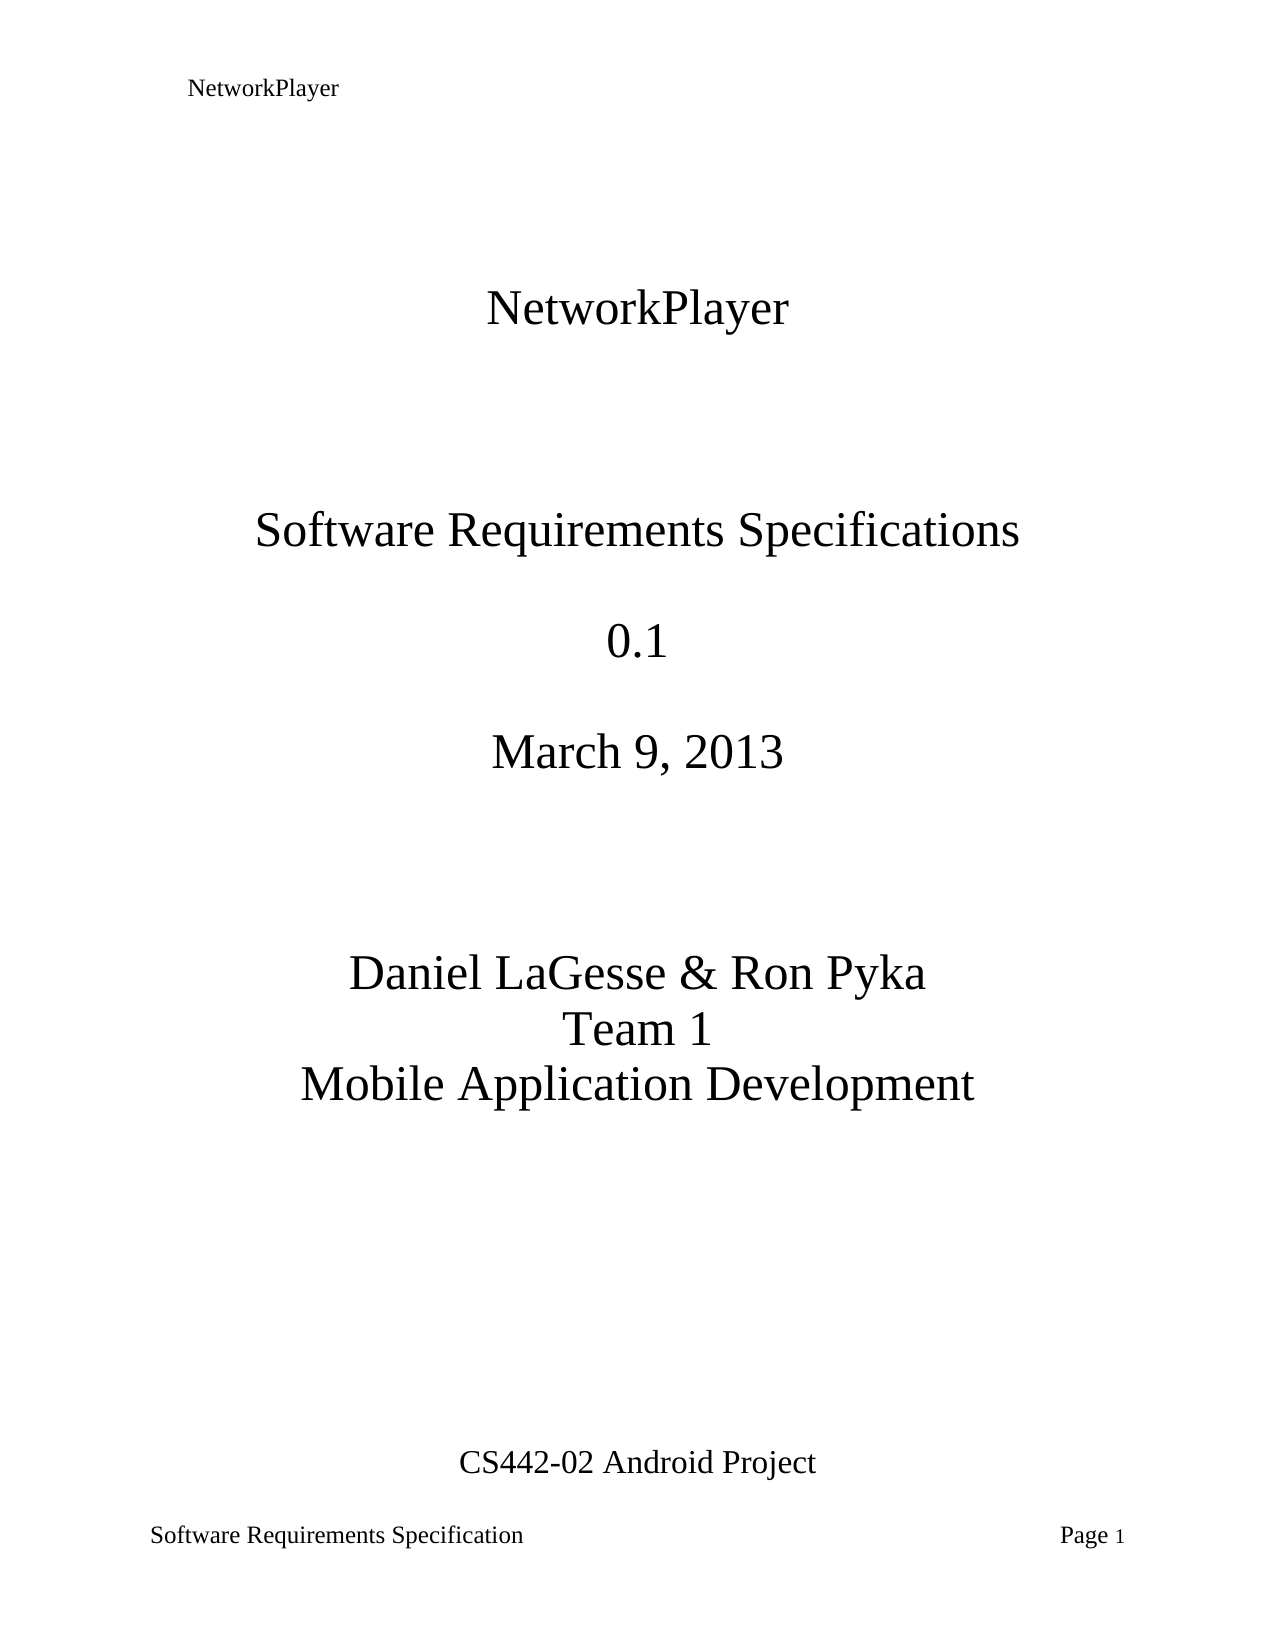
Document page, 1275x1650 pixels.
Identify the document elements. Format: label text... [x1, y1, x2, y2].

text Team 1 [150, 1001, 1125, 1056]
text March 9, 2013 [150, 723, 1125, 779]
text 0.1 [150, 613, 1125, 668]
text NetworkPlayer [150, 280, 1125, 336]
text Daniel LaGesse & Ron Pyka [150, 945, 1125, 1001]
text Software Requirements Specifications [150, 502, 1125, 557]
text Mobile Application Development [150, 1056, 1125, 1111]
text CS442-02 Android Project [150, 1444, 1125, 1481]
